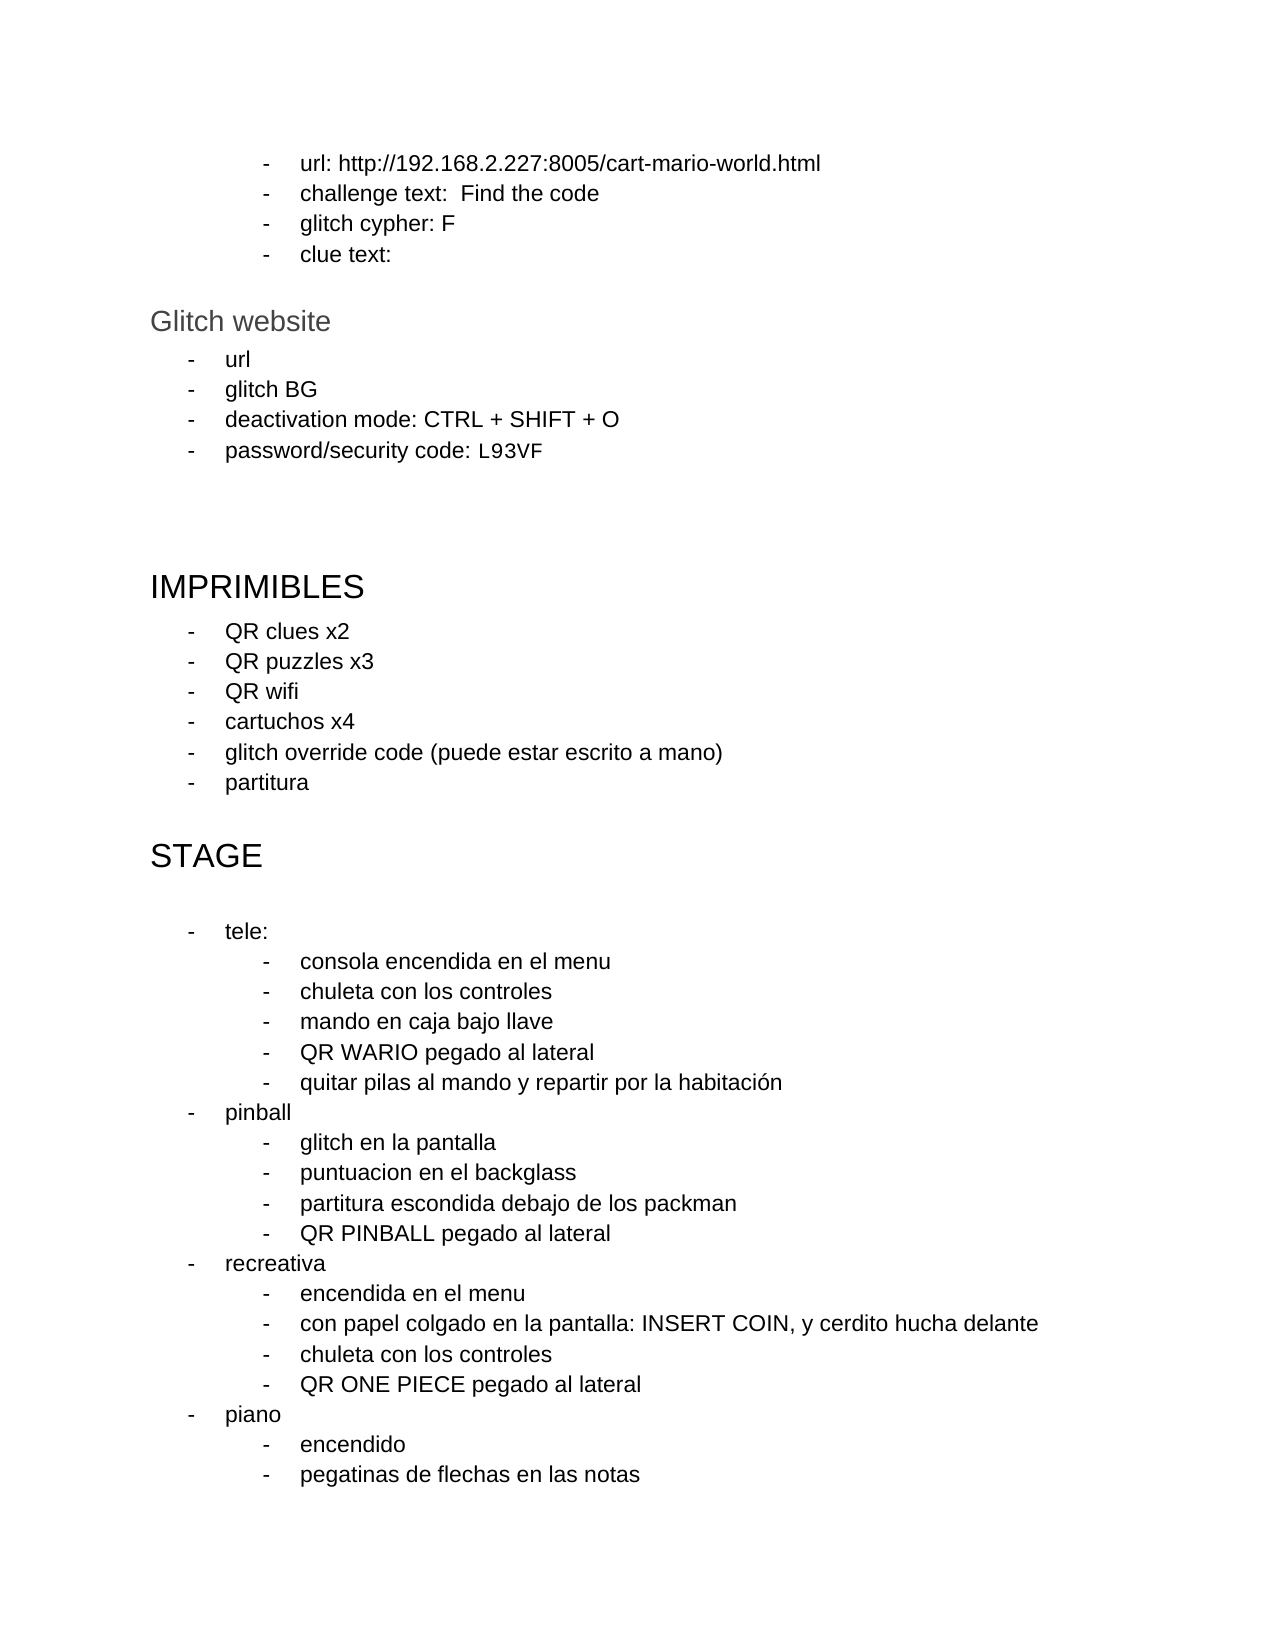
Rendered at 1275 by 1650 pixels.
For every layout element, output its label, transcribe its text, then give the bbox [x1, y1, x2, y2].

list puntuacion en el backglass [262, 1159, 1125, 1186]
list mando en caja bajo llave [262, 1008, 1125, 1034]
list partitura escondida debajo de los packman [262, 1189, 1125, 1216]
list url [187, 346, 1125, 372]
list consola encendida en el menu [262, 948, 1125, 974]
list quitar pilas al mando y repartir por la habitación [262, 1069, 1125, 1095]
list url: http://192.168.2.227:8005/cart-mario-world.html [262, 150, 1125, 176]
list glitch override code (puede estar escrito a mano) [187, 738, 1125, 765]
list chuleta con los controles [262, 1341, 1125, 1367]
list pinball [187, 1099, 1125, 1125]
list tele: [187, 918, 1125, 944]
list QR puzzles x3 [187, 648, 1125, 674]
subtitle STAGE [150, 836, 1125, 875]
list challenge text: Find the code [262, 180, 1125, 207]
list clue text: [262, 241, 1125, 267]
list deactivation mode: CTRL + SHIFT + O [187, 406, 1125, 433]
list cartuchos x4 [187, 708, 1125, 735]
subtitle IMPRIMIBLES [150, 567, 1125, 605]
list QR wifi [187, 678, 1125, 704]
list encendido [262, 1431, 1125, 1457]
list glitch cypher: F [262, 210, 1125, 237]
subtitle Glitch website [150, 304, 1125, 338]
list partitura [187, 769, 1125, 795]
list chuleta con los controles [262, 978, 1125, 1004]
list glitch en la pantalla [262, 1129, 1125, 1155]
list encendida en el menu [262, 1280, 1125, 1306]
list QR PINBALL pegado al lateral [262, 1220, 1125, 1246]
list QR WARIO pegado al lateral [262, 1038, 1125, 1065]
list con papel colgado en la pantalla: INSERT COIN, y cerdito hucha delante [262, 1310, 1125, 1337]
list recreativa [187, 1250, 1125, 1276]
list piano [187, 1401, 1125, 1427]
list password/security code: L93VF [187, 437, 1125, 465]
list QR ONE PIECE pegado al lateral [262, 1371, 1125, 1397]
list QR clues x2 [187, 618, 1125, 644]
list pegatinas de flechas en las notas [262, 1461, 1125, 1488]
list glitch BG [187, 376, 1125, 403]
